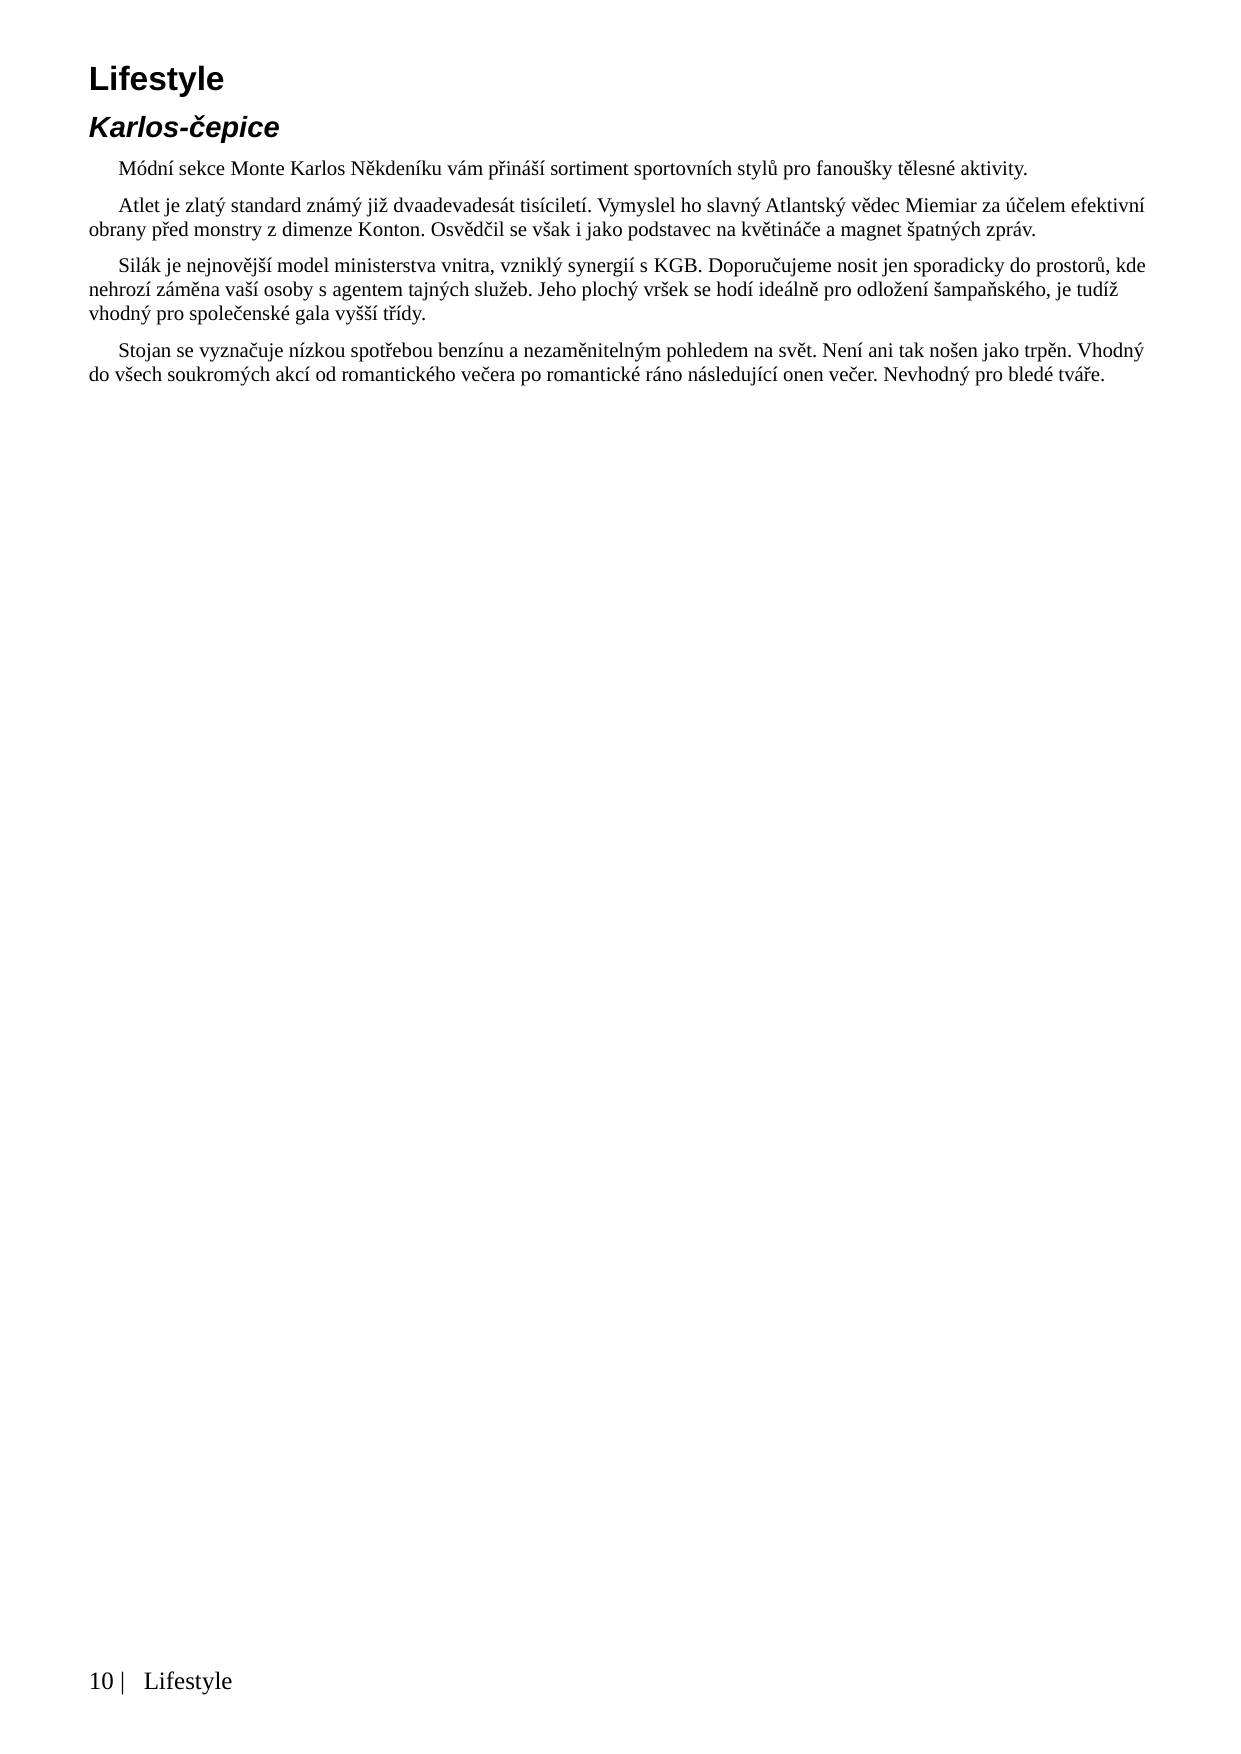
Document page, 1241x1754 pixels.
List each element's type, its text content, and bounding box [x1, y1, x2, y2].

text Stojan se vyznačuje nízkou spotřebou benzínu a nezaměnitelným pohledem na svět. Není ani tak nošen jako trpěn. Vhodný do všech soukromých akcí od romantického večera po romantické ráno následující onen večer. Nevhodný pro bledé tváře. [88, 338, 1152, 386]
subtitle Lifestyle [88, 59, 1152, 98]
text Silák je nejnovější model ministerstva vnitra, vzniklý synergií s KGB. Doporučujeme nosit jen sporadicky do prostorů, kde nehrozí záměna vaší osoby s agentem tajných služeb. Jeho plochý vršek se hodí ideálně pro odložení šampaňského, je tudíž vhodný pro společenské gala vyšší třídy. [88, 253, 1152, 325]
text Módní sekce Monte Karlos Někdeníku vám přináší sortiment sportovních stylů pro fanoušky tělesné aktivity. [88, 156, 1152, 180]
text Atlet je zlatý standard známý již dvaadevadesát tisíciletí. Vymyslel ho slavný Atlantský vědec Miemiar za účelem efektivní obrany před monstry z dimenze Konton. Osvědčil se však i jako podstavec na květináče a magnet špatných zpráv. [88, 193, 1152, 241]
subtitle Karlos-čepice [88, 110, 1152, 144]
